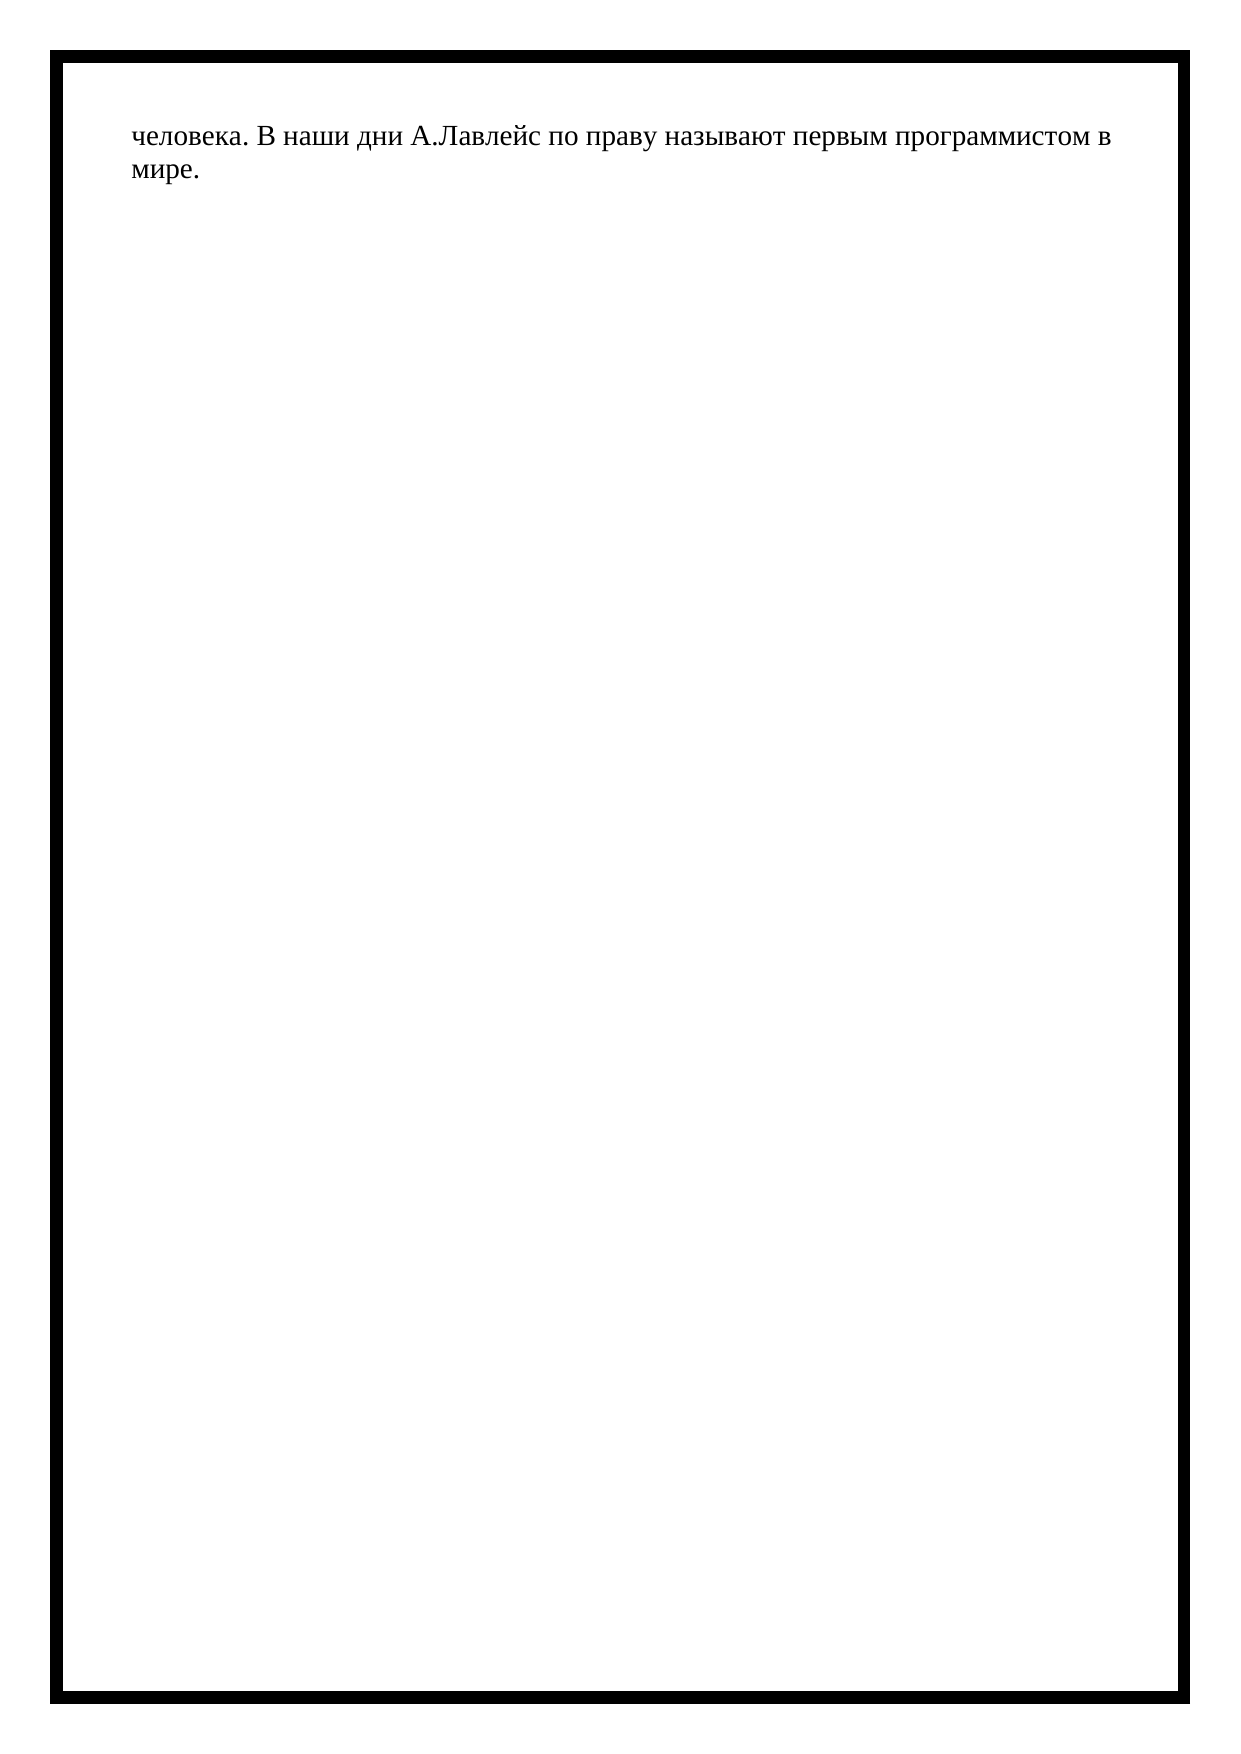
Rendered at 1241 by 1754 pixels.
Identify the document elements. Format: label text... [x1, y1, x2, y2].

text человека. В наши дни А.Лавлейс по праву называют первым программистом в мире. [131, 118, 1148, 185]
